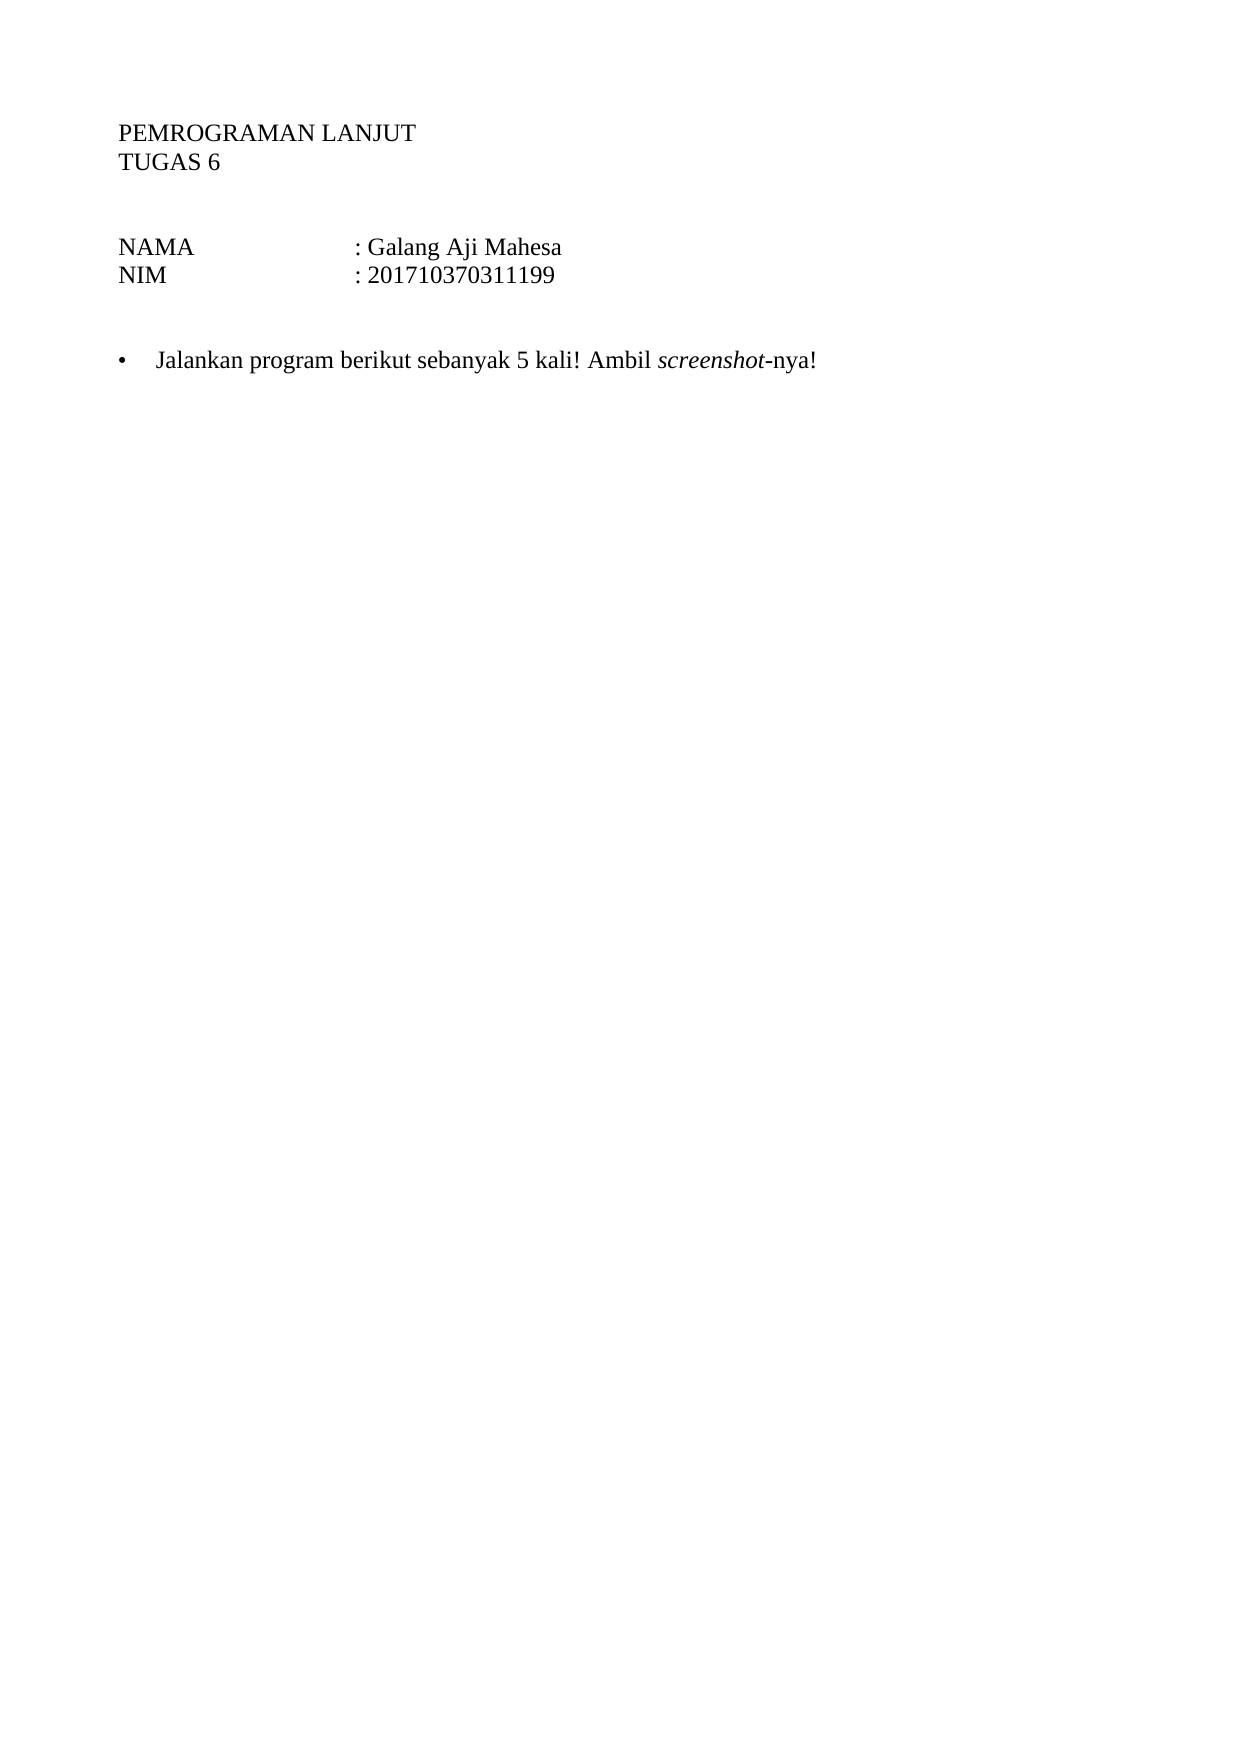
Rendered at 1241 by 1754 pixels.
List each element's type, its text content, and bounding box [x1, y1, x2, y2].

text TUGAS 6 [118, 147, 1122, 176]
text NIM : 201710370311199 [118, 260, 1122, 289]
text NAMA : Galang Aji Mahesa [118, 232, 1122, 260]
text PEMROGRAMAN LANJUT [118, 118, 1122, 147]
list Jalankan program berikut sebanyak 5 kali! Ambil screenshot-nya! [118, 345, 1122, 374]
